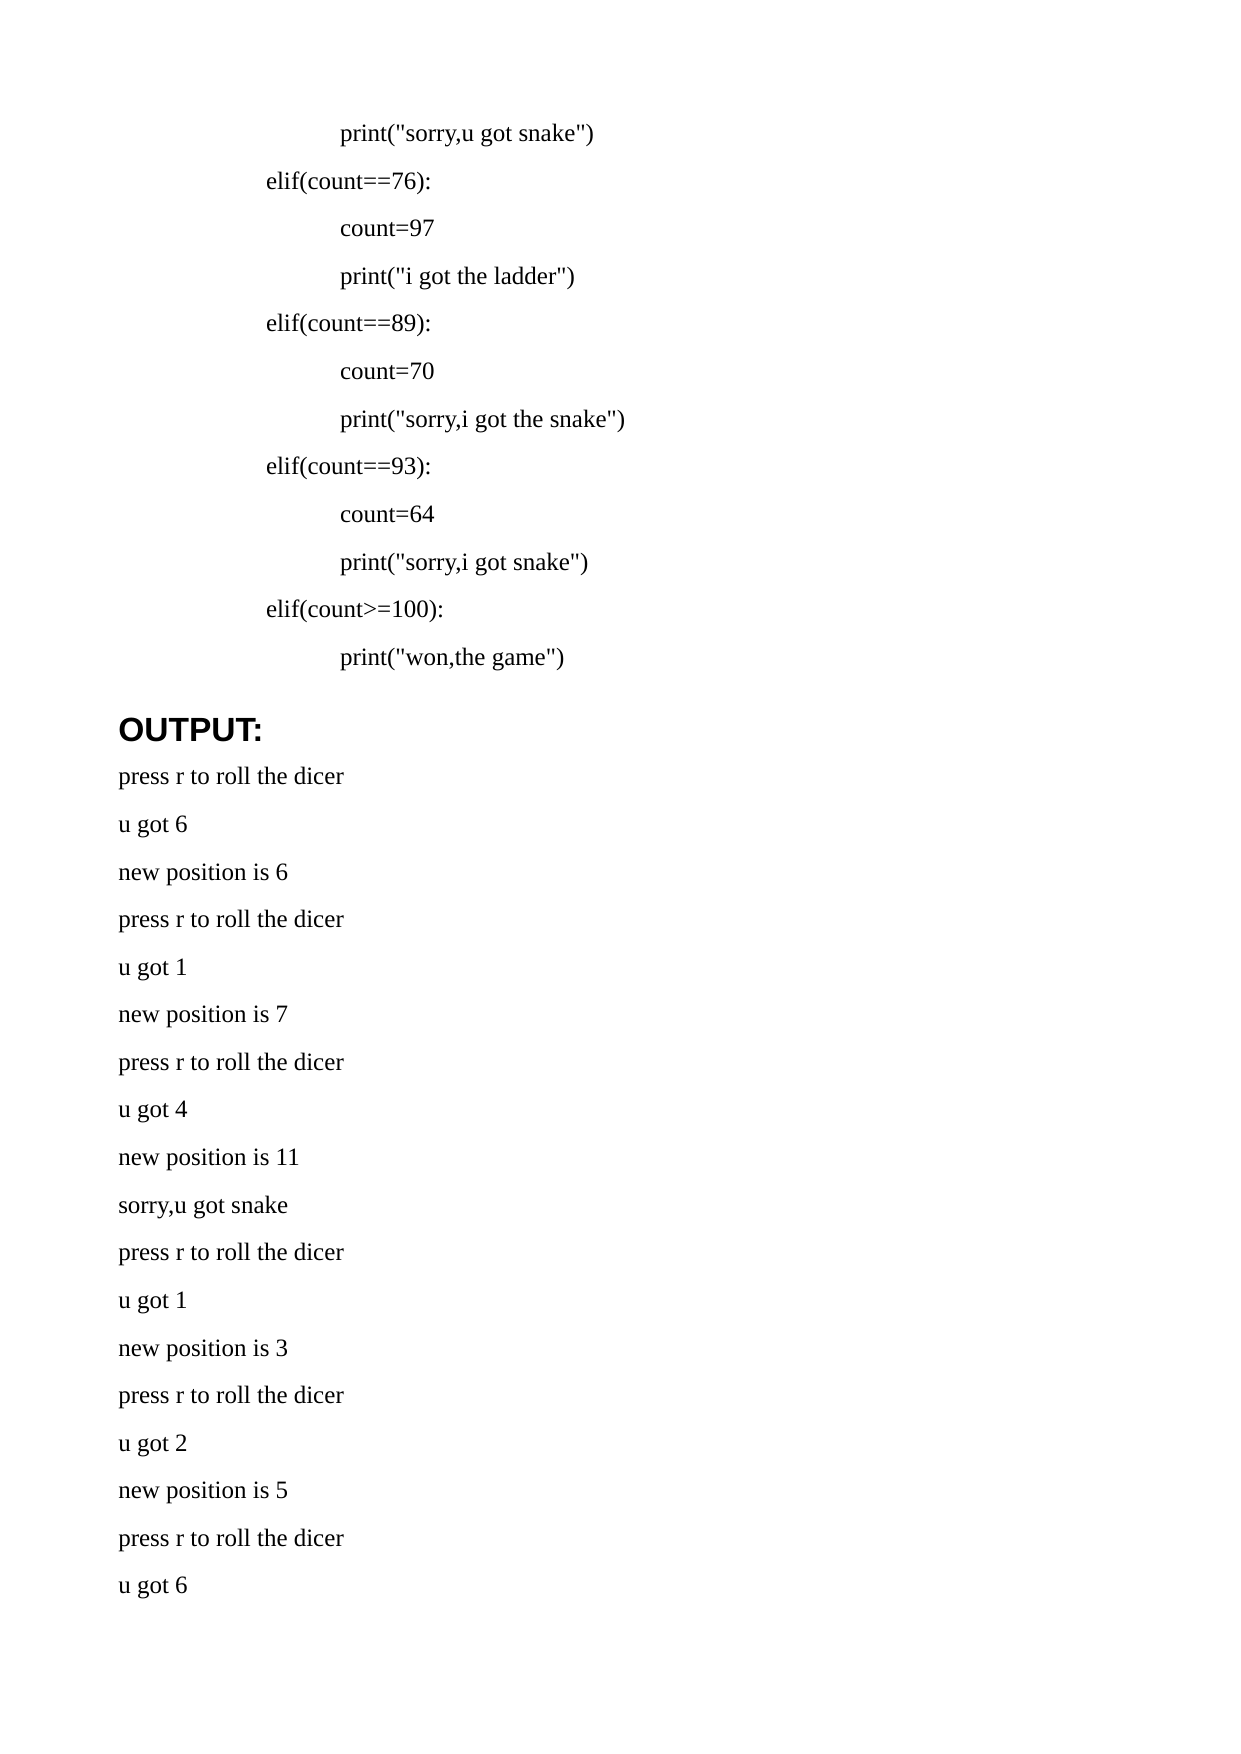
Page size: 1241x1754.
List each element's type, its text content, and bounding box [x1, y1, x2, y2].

text new position is 11 [118, 1142, 1122, 1171]
text u got 4 [118, 1094, 1122, 1123]
text print("sorry,i got snake") [118, 547, 1122, 575]
text count=97 [118, 213, 1122, 242]
text count=70 [118, 356, 1122, 385]
text u got 1 [118, 1285, 1122, 1314]
text u got 2 [118, 1428, 1122, 1457]
text press r to roll the dicer [118, 904, 1122, 933]
text press r to roll the dicer [118, 1523, 1122, 1552]
text print("sorry,u got snake") [118, 118, 1122, 147]
text u got 6 [118, 809, 1122, 838]
text count=64 [118, 499, 1122, 528]
text elif(count>=100): [118, 594, 1122, 623]
text sorry,u got snake [118, 1190, 1122, 1218]
text elif(count==93): [118, 451, 1122, 480]
text elif(count==89): [118, 308, 1122, 337]
text new position is 5 [118, 1475, 1122, 1504]
text new position is 3 [118, 1333, 1122, 1361]
text press r to roll the dicer [118, 1237, 1122, 1266]
text elif(count==76): [118, 166, 1122, 194]
subtitle OUTPUT: [118, 710, 1122, 749]
text press r to roll the dicer [118, 1380, 1122, 1409]
text new position is 7 [118, 999, 1122, 1028]
text new position is 6 [118, 857, 1122, 885]
text press r to roll the dicer [118, 761, 1122, 790]
text u got 6 [118, 1571, 1122, 1599]
text press r to roll the dicer [118, 1047, 1122, 1076]
text print("won,the game") [118, 642, 1122, 671]
text print("sorry,i got the snake") [118, 404, 1122, 432]
text print("i got the ladder") [118, 261, 1122, 290]
text u got 1 [118, 952, 1122, 981]
